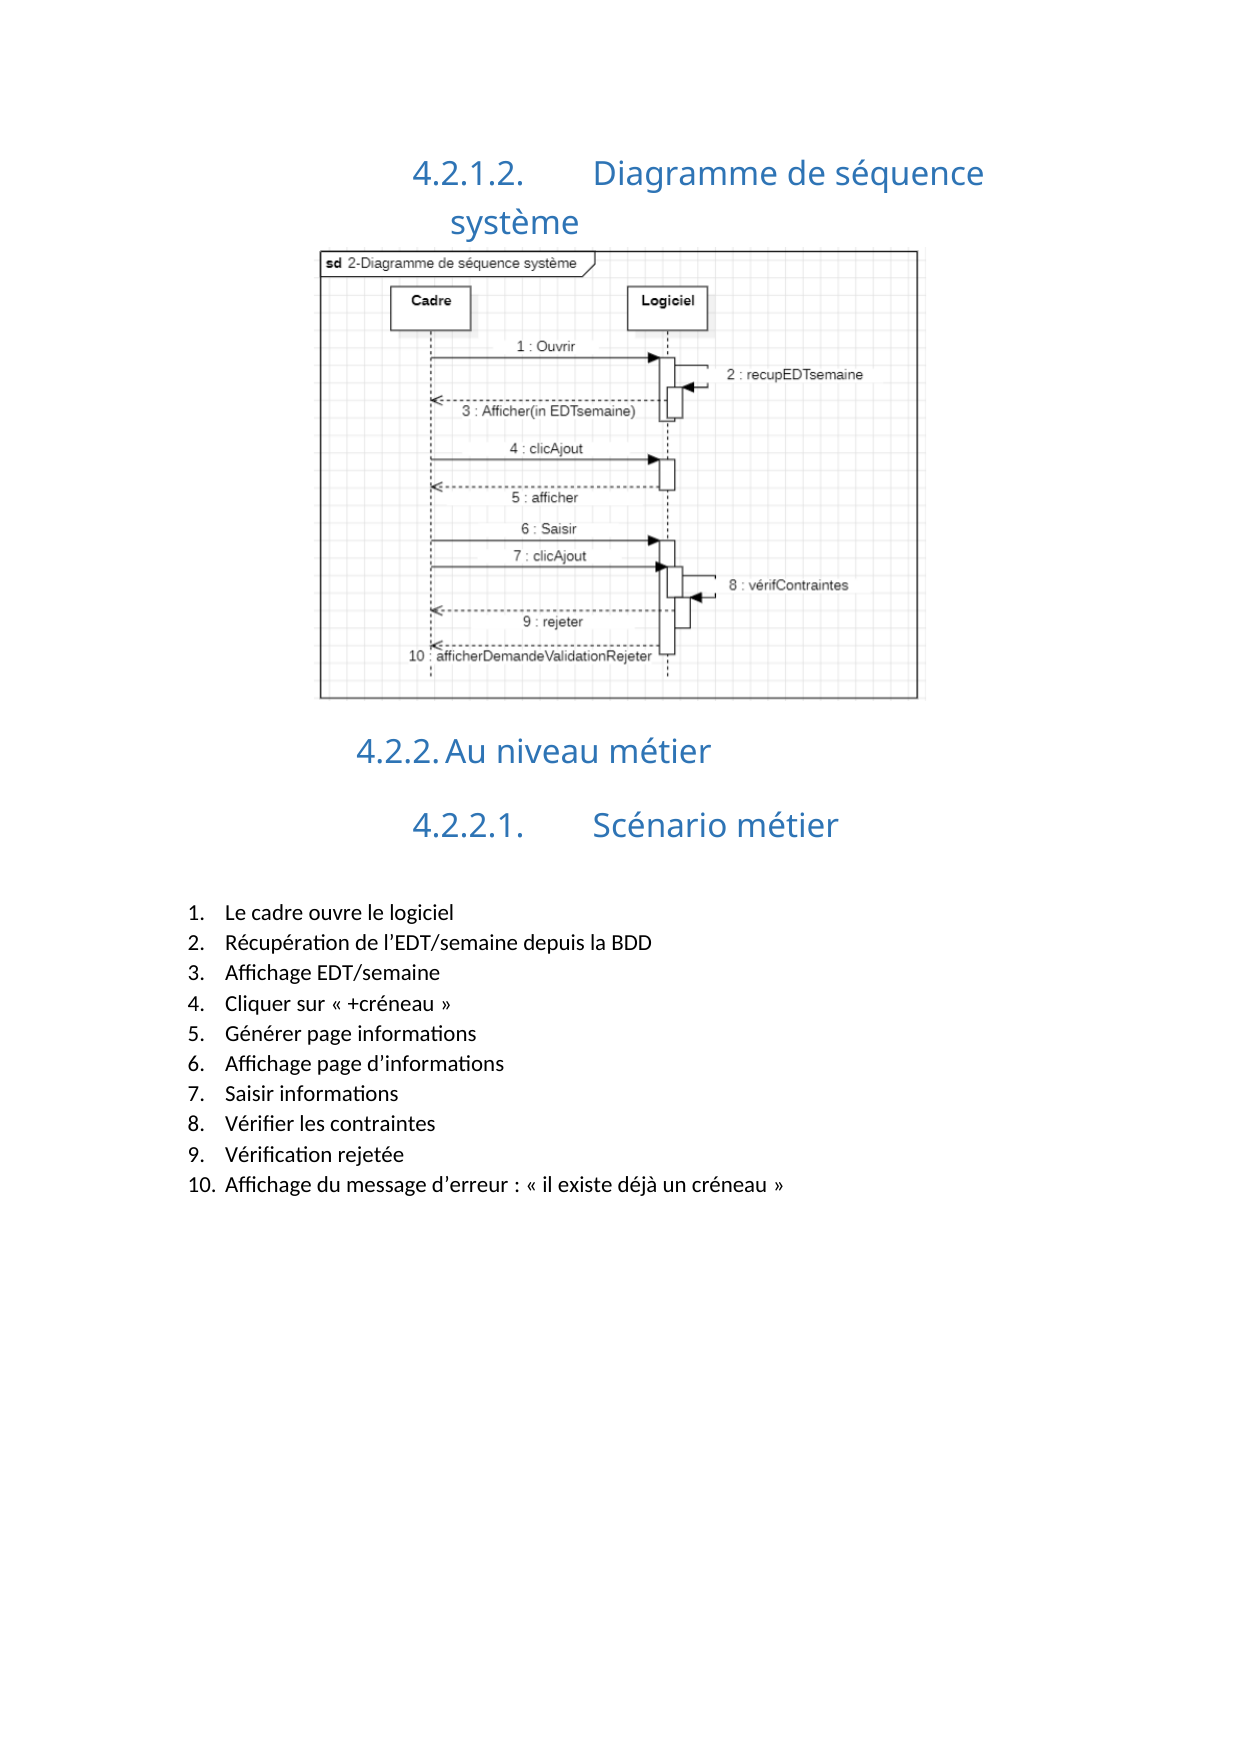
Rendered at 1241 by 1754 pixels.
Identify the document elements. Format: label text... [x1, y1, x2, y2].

list Affichage EDT/semaine [187, 958, 1090, 986]
list Le cadre ouvre le logiciel [187, 898, 1090, 926]
subtitle Au niveau métier [356, 728, 1090, 774]
list Saisir informations [187, 1079, 1090, 1107]
list Affichage du message d’erreur : « il existe déjà un créneau » [187, 1170, 1090, 1198]
list Vérifier les contraintes [187, 1109, 1090, 1137]
list Vérification rejetée [187, 1140, 1090, 1168]
picture [313, 247, 927, 701]
list Cliquer sur « +créneau » [187, 989, 1090, 1017]
list Affichage page d’informations [187, 1049, 1090, 1077]
list Générer page informations [187, 1019, 1090, 1047]
subtitle Scénario métier [412, 802, 1090, 848]
list Récupération de l’EDT/semaine depuis la BDD [187, 928, 1090, 956]
subtitle Diagramme de séquence système [412, 150, 1090, 244]
